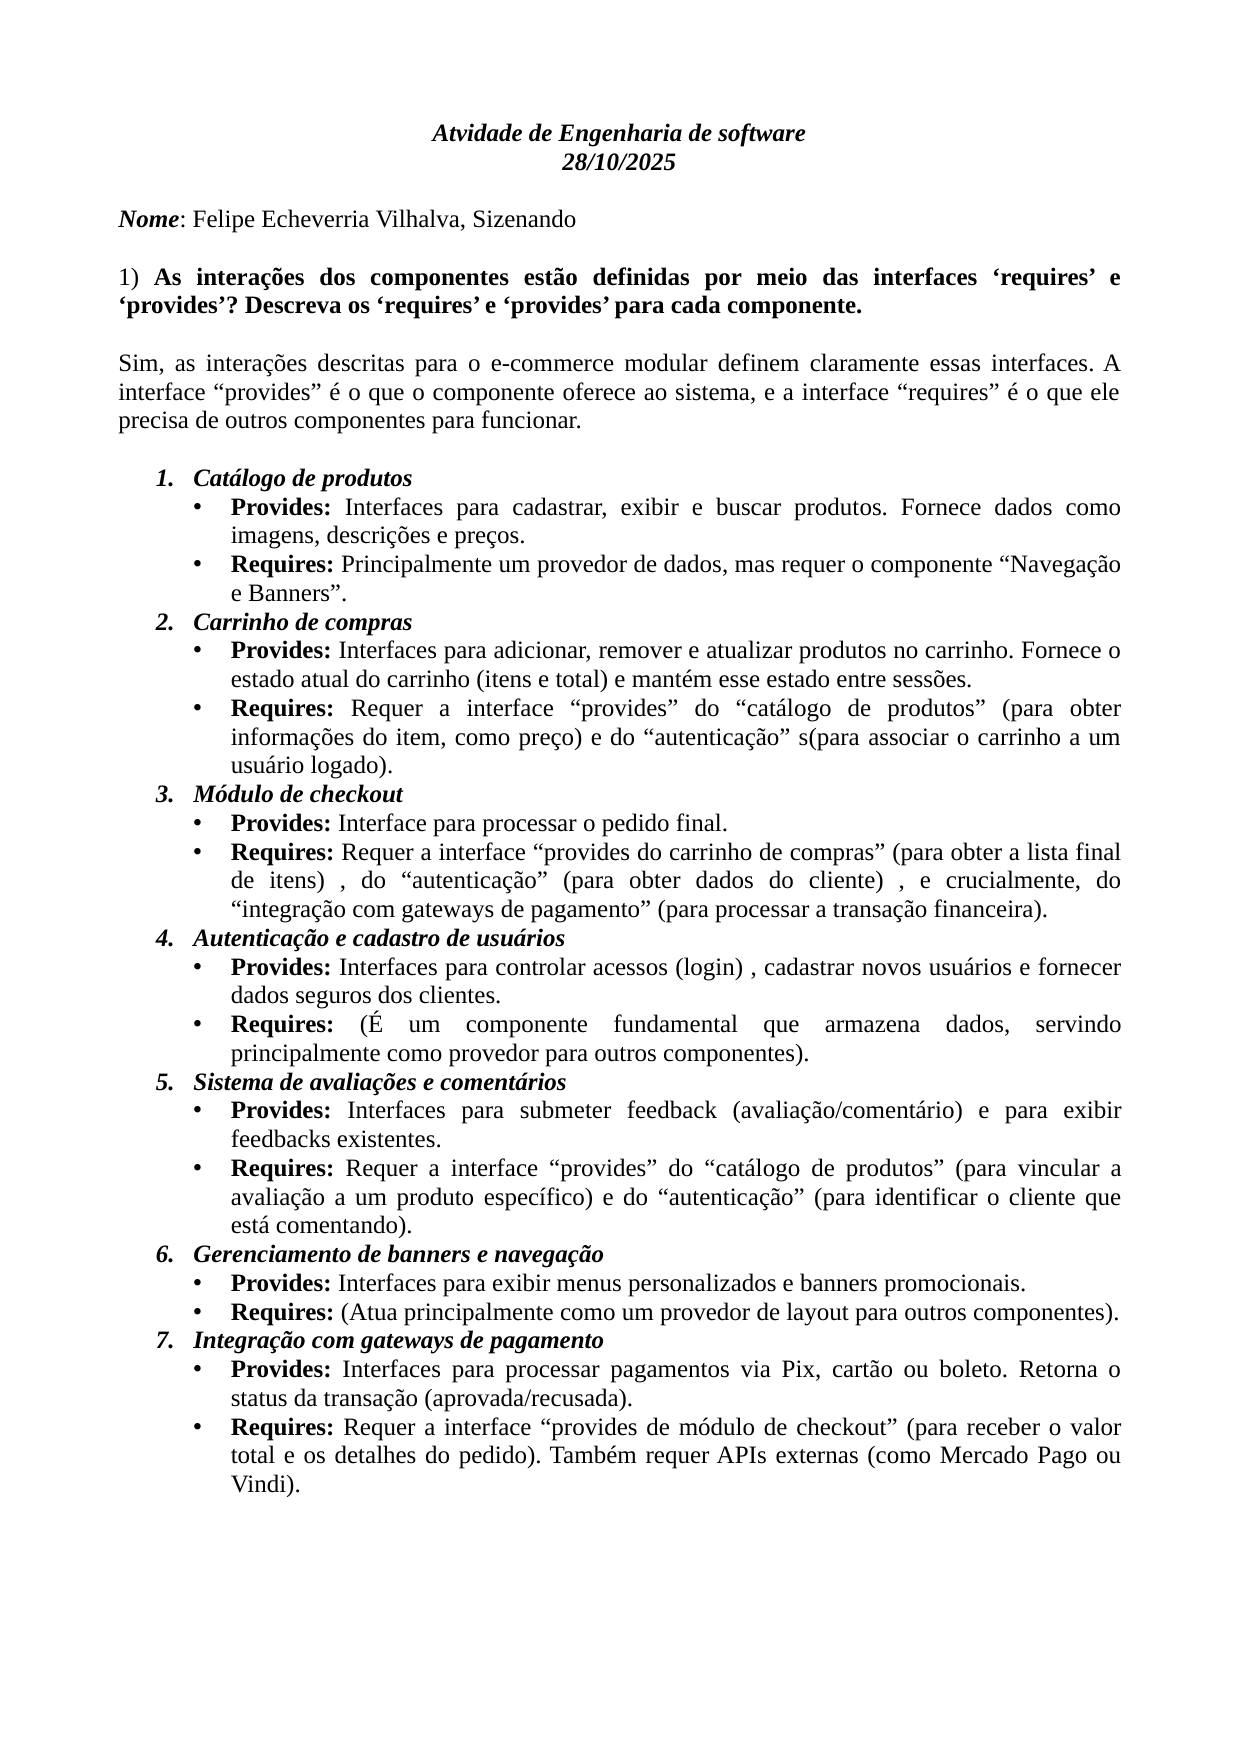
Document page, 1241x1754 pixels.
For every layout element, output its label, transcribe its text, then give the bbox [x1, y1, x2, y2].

text 1) As interações dos componentes estão definidas por meio das interfaces ‘requires’ e ‘provides’? Descreva os ‘requires’ e ‘provides’ para cada componente. [118, 262, 1122, 319]
list Requires: Principalmente um provedor de dados, mas requer o componente “Navegação e Banners”. [193, 549, 1122, 607]
list Provides: Interfaces para controlar acessos (login) , cadastrar novos usuários e fornecer dados seguros dos clientes. [193, 952, 1122, 1009]
list Requires: (É um componente fundamental que armazena dados, servindo principalmente como provedor para outros componentes). [193, 1009, 1122, 1067]
list Provides: Interface para processar o pedido final. [193, 808, 1122, 837]
list Requires: (Atua principalmente como um provedor de layout para outros componentes). [193, 1297, 1122, 1326]
text Sim, as interações descritas para o e-commerce modular definem claramente essas interfaces. A interface “provides” é o que o componente oferece ao sistema, e a interface “requires” é o que ele precisa de outros componentes para funcionar. [118, 348, 1122, 434]
text 28/10/2025 [118, 147, 1122, 176]
text Atvidade de Engenharia de software [118, 118, 1122, 147]
list Provides: Interfaces para submeter feedback (avaliação/comentário) e para exibir feedbacks existentes. [193, 1096, 1122, 1153]
list Provides: Interfaces para cadastrar, exibir e buscar produtos. Fornece dados como imagens, descrições e preços. [193, 492, 1122, 549]
list Requires: Requer a interface “provides” do “catálogo de produtos” (para obter informações do item, como preço) e do “autenticação” s(para associar o carrinho a um usuário logado). [193, 693, 1122, 779]
list Requires: Requer a interface “provides do carrinho de compras” (para obter a lista final de itens) , do “autenticação” (para obter dados do cliente) , e crucialmente, do “integração com gateways de pagamento” (para processar a transação financeira). [193, 837, 1122, 923]
list Carrinho de compras [156, 607, 1122, 636]
list Provides: Interfaces para processar pagamentos via Pix, cartão ou boleto. Retorna o status da transação (aprovada/recusada). [193, 1354, 1122, 1412]
list Catálogo de produtos [156, 463, 1122, 492]
list Requires: Requer a interface “provides de módulo de checkout” (para receber o valor total e os detalhes do pedido). Também requer APIs externas (como Mercado Pago ou Vindi). [193, 1412, 1122, 1498]
list Requires: Requer a interface “provides” do “catálogo de produtos” (para vincular a avaliação a um produto específico) e do “autenticação” (para identificar o cliente que está comentando). [193, 1153, 1122, 1239]
list Gerenciamento de banners e navegação [156, 1239, 1122, 1268]
list Provides: Interfaces para adicionar, remover e atualizar produtos no carrinho. Fornece o estado atual do carrinho (itens e total) e mantém esse estado entre sessões. [193, 636, 1122, 693]
list Sistema de avaliações e comentários [156, 1067, 1122, 1096]
list Integração com gateways de pagamento [156, 1326, 1122, 1354]
list Autenticação e cadastro de usuários [156, 923, 1122, 952]
list Provides: Interfaces para exibir menus personalizados e banners promocionais. [193, 1268, 1122, 1297]
text Nome: Felipe Echeverria Vilhalva, Sizenando [118, 204, 1122, 233]
list Módulo de checkout [156, 779, 1122, 808]
